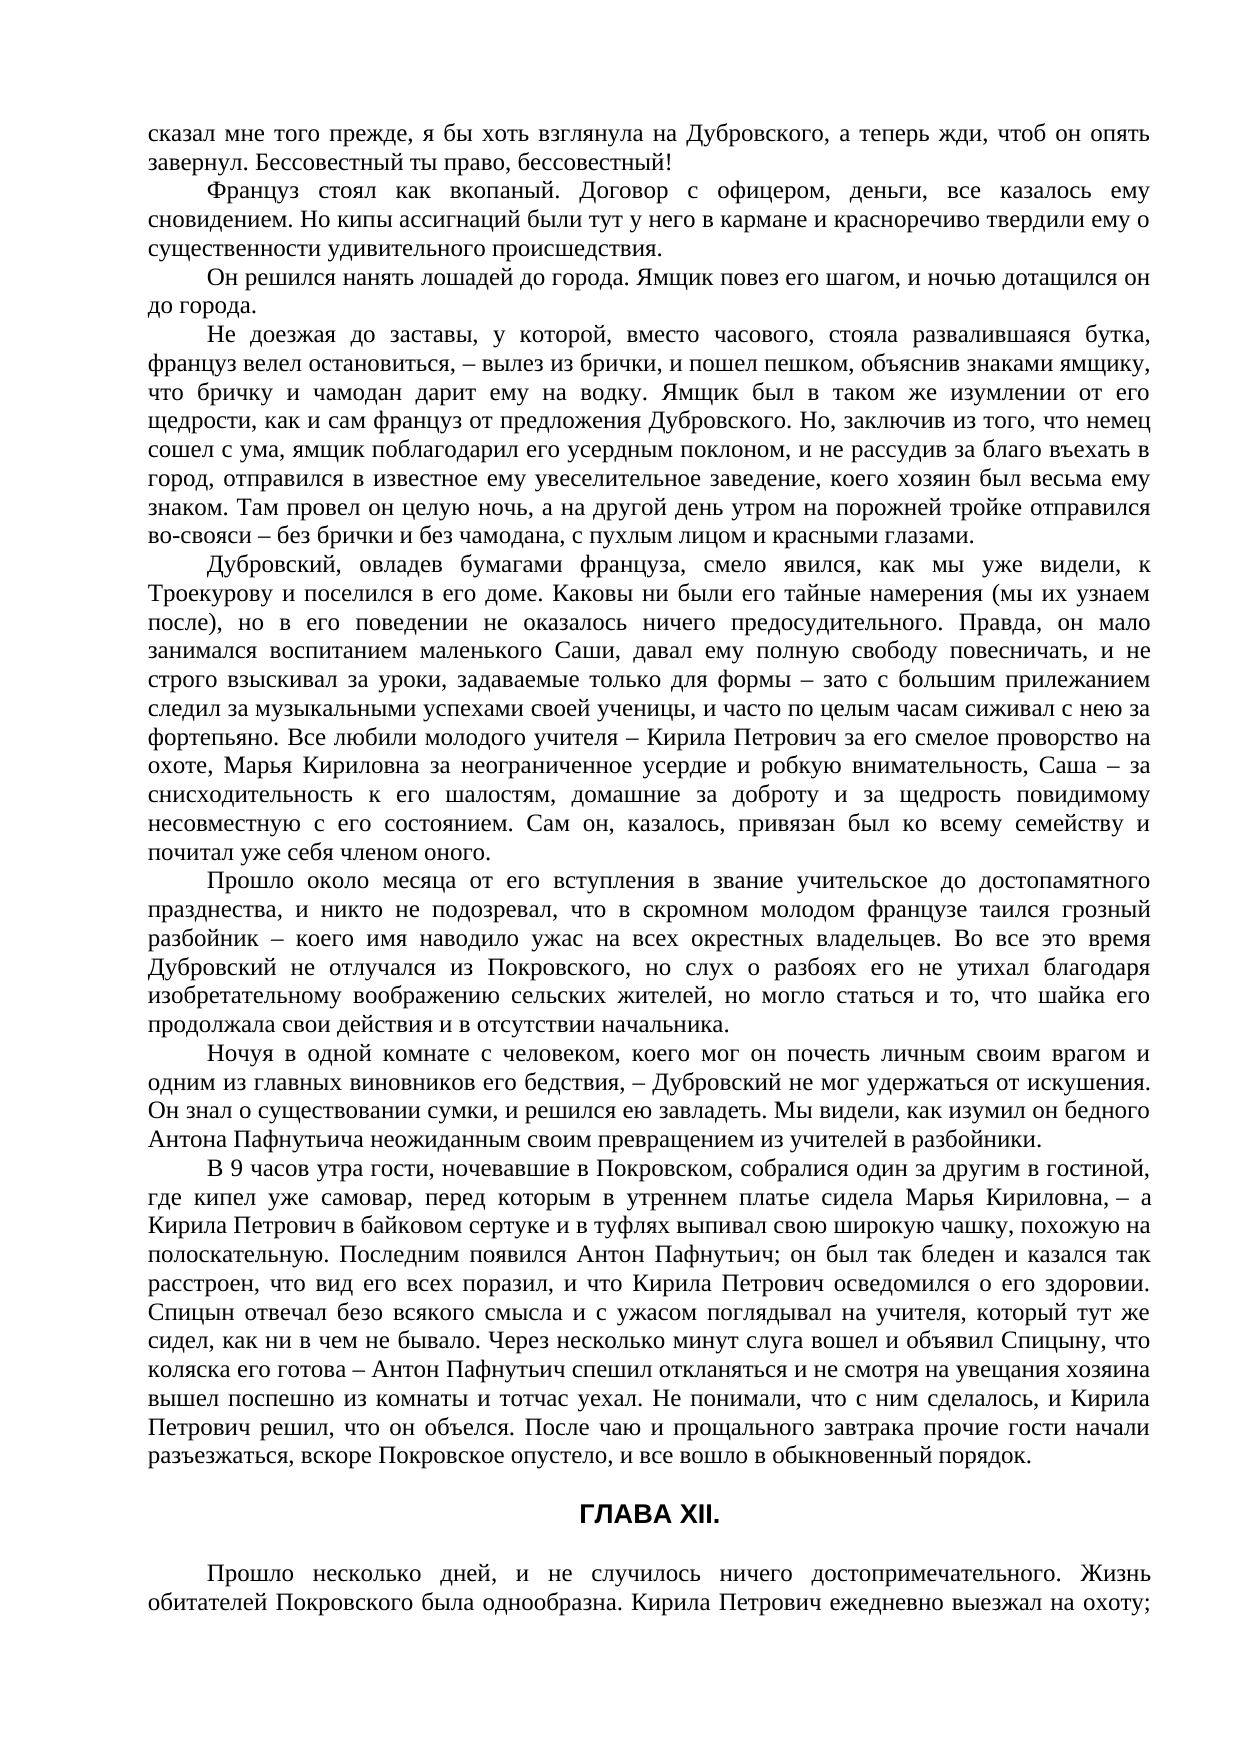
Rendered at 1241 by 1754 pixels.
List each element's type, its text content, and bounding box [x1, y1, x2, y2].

text Дубровский, овладев бумагами француза, смело явился, как мы уже видели, к Троекурову и поселился в его доме. Каковы ни были его тайные намерения (мы их узнаем после), но в его поведении не оказалось ничего предосудительного. Правда, он мало занимался воспитанием маленького Саши, давал ему полную свободу повесничать, и не строго взыскивал за уроки, задаваемые только для формы – зато с большим прилежанием следил за музыкальными успехами своей ученицы, и часто по целым часам сиживал с нею за фортепьяно. Все любили молодого учителя – Кирила Петрович за его смелое проворство на охоте, Марья Кириловна за неограниченное усердие и робкую внимательность, Саша – за снисходительность к его шалостям, домашние за доброту и за щедрость повидимому несовместную с его состоянием. Сам он, казалось, привязан был ко всему семейству и почитал уже себя членом оного. [148, 549, 1152, 866]
text Француз стоял как вкопаный. Договор с офицером, деньги, все казалось ему сновидением. Но кипы ассигнаций были тут у него в кармане и красноречиво твердили ему о существенности удивительного происшедствия. [148, 176, 1152, 262]
text Прошло несколько дней, и не случилось ничего достопримечательного. Жизнь обитателей Покровского была однообразна. Кирила Петрович ежедневно выезжал на охоту; [148, 1558, 1152, 1616]
text Прошло около месяца от его вступления в звание учительское до достопамятного празднества, и никто не подозревал, что в скромном молодом французе таился грозный разбойник – коего имя наводило ужас на всех окрестных владельцев. Во все это время Дубровский не отлучался из Покровского, но слух о разбоях его не утихал благодаря изобретательному воображению сельских жителей, но могло статься и то, что шайка его продолжала свои действия и в отсутствии начальника. [148, 866, 1152, 1038]
text сказал мне того прежде, я бы хоть взглянула на Дубровского, а теперь жди, чтоб он опять завернул. Бессовестный ты право, бессовестный! [148, 118, 1152, 176]
text Он решился нанять лошадей до города. Ямщик повез его шагом, и ночью дотащился он до города. [148, 262, 1152, 319]
subtitle ГЛАВА XII. [148, 1498, 1152, 1529]
text Ночуя в одной комнате с человеком, коего мог он почесть личным своим врагом и одним из главных виновников его бедствия, – Дубровский не мог удержаться от искушения. Он знал о существовании сумки, и решился ею завладеть. Мы видели, как изумил он бедного Антона Пафнутьича неожиданным своим превращением из учителей в разбойники. [148, 1038, 1152, 1153]
text Не доезжая до заставы, у которой, вместо часового, стояла развалившаяся бутка, француз велел остановиться, – вылез из брички, и пошел пешком, объяснив знаками ямщику, что бричку и чамодан дарит ему на водку. Ямщик был в таком же изумлении от его щедрости, как и сам француз от предложения Дубровского. Но, заключив из того, что немец сошел с ума, ямщик поблагодарил его усердным поклоном, и не рассудив за благо въехать в город, отправился в известное ему увеселительное заведение, коего хозяин был весьма ему знаком. Там провел он целую ночь, а на другой день утром на порожней тройке отправился во-свояси – без брички и без чамодана, с пухлым лицом и красными глазами. [148, 319, 1152, 549]
text В 9 часов утра гости, ночевавшие в Покровском, собралися один за другим в гостиной, где кипел уже самовар, перед которым в утреннем платье сидела Марья Кириловна, – а Кирила Петрович в байковом сертуке и в туфлях выпивал свою широкую чашку, похожую на полоскательную. Последним появился Антон Пафнутьич; он был так бледен и казался так расстроен, что вид его всех поразил, и что Кирила Петрович осведомился о его здоровии. Спицын отвечал безо всякого смысла и с ужасом поглядывал на учителя, который тут же сидел, как ни в чем не бывало. Через несколько минут слуга вошел и объявил Спицыну, что коляска его готова – Антон Пафнутьич спешил откланяться и не смотря на увещания хозяина вышел поспешно из комнаты и тотчас уехал. Не понимали, что с ним сделалось, и Кирила Петрович решил, что он объелся. После чаю и прощального завтрака прочие гости начали разъезжаться, вскоре Покровское опустело, и все вошло в обыкновенный порядок. [148, 1153, 1152, 1469]
